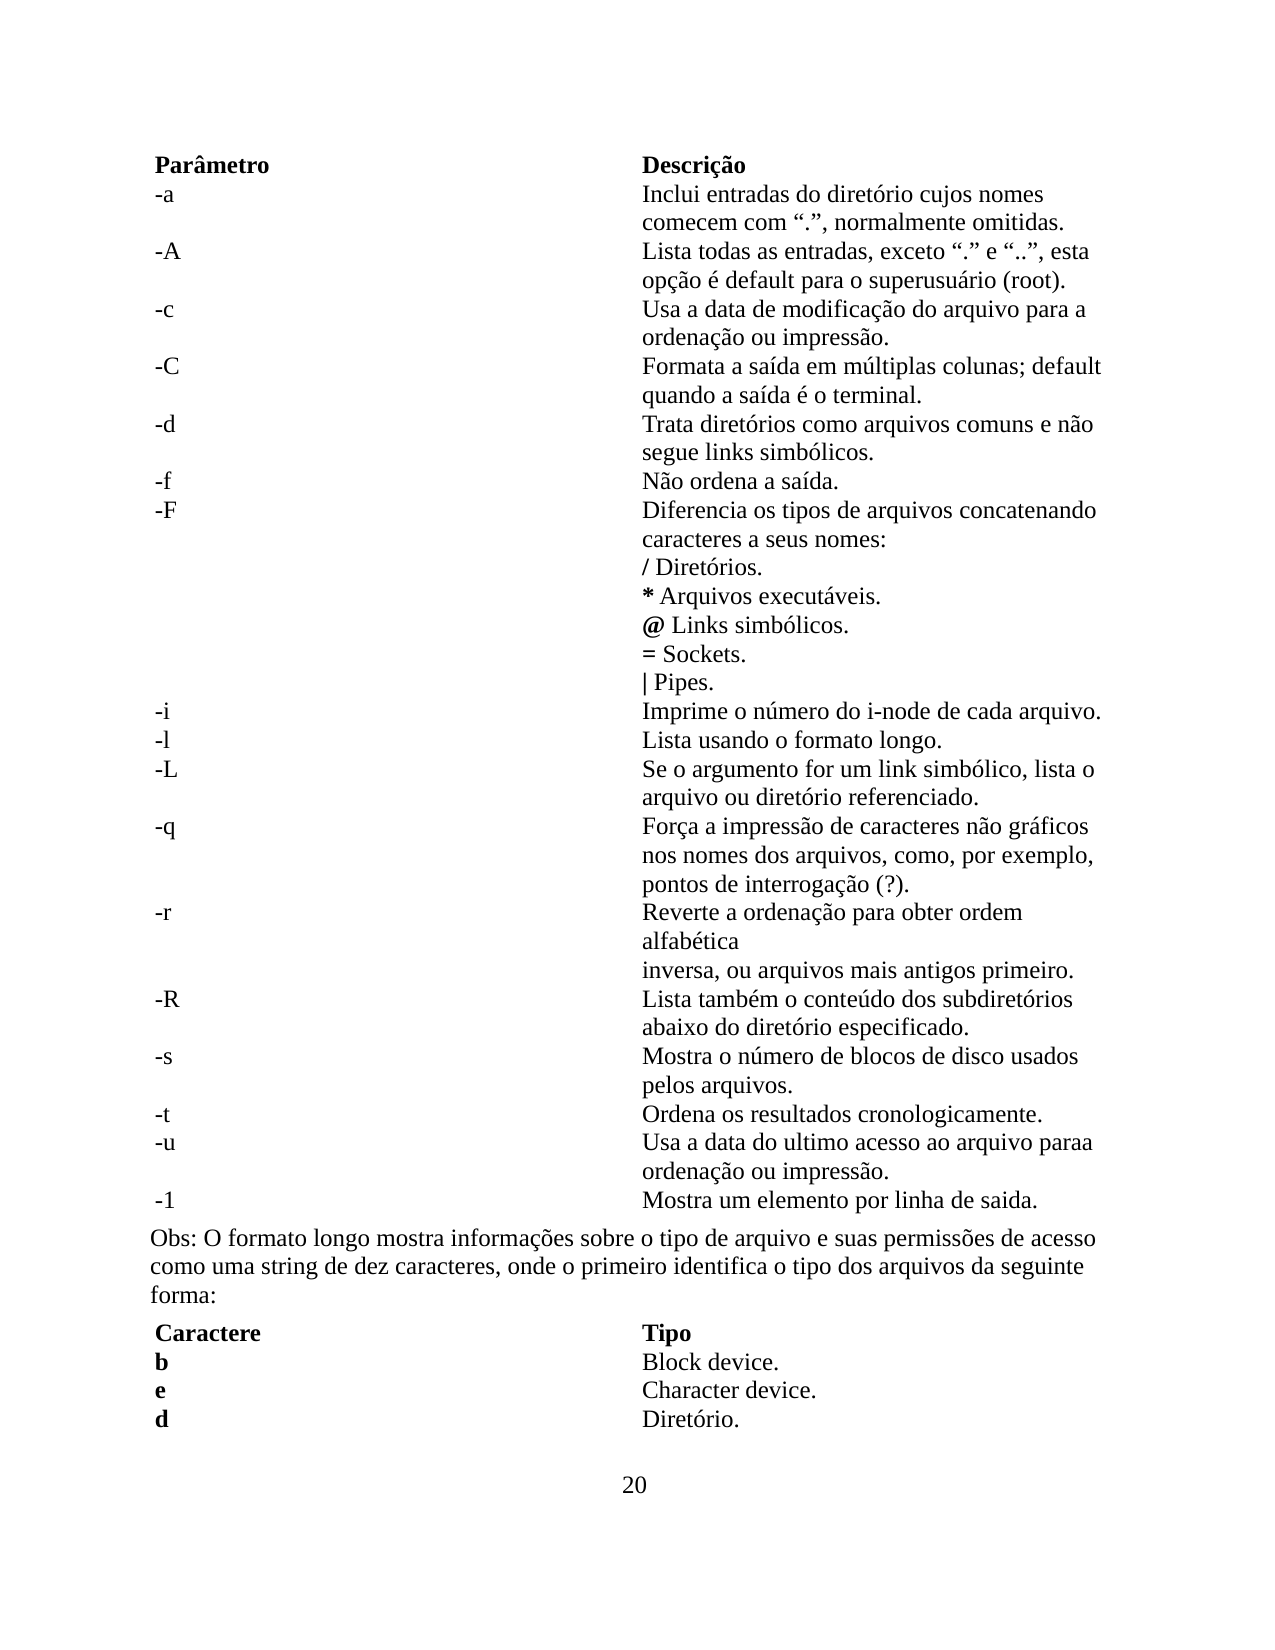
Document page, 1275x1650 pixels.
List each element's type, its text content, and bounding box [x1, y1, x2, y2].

table_cell -u [150, 1128, 637, 1156]
table_cell -c [150, 294, 637, 322]
table_cell -R [150, 984, 637, 1012]
table_cell ordenação ou impressão. [638, 323, 1125, 351]
table_cell pelos arquivos. [638, 1070, 1125, 1099]
table_cell Se o argumento for um link simbólico, lista o [638, 754, 1125, 782]
table_header Parâmetro [150, 150, 637, 179]
table_cell / Diretórios. [638, 553, 1125, 581]
table_cell -L [150, 754, 637, 782]
table_cell [150, 639, 637, 667]
table_cell pontos de interrogação (?). [638, 869, 1125, 897]
table_cell @ Links simbólicos. [638, 610, 1125, 639]
table_cell caracteres a seus nomes: [638, 524, 1125, 552]
table_cell -d [150, 409, 637, 437]
table_cell Mostra um elemento por linha de saida. [638, 1185, 1125, 1214]
table_cell * Arquivos executáveis. [638, 581, 1125, 610]
table_cell [150, 1013, 637, 1041]
table_cell Ordena os resultados cronologicamente. [638, 1099, 1125, 1127]
table_cell ordenação ou impressão. [638, 1156, 1125, 1185]
table_cell -f [150, 466, 637, 495]
table_cell -A [150, 236, 637, 265]
table_cell [150, 610, 637, 639]
table_cell segue links simbólicos. [638, 438, 1125, 466]
table_cell -q [150, 811, 637, 840]
table_cell -1 [150, 1185, 637, 1214]
table_cell -s [150, 1041, 637, 1070]
table_cell [150, 380, 637, 409]
table_cell [150, 1156, 637, 1185]
table_cell = Sockets. [638, 639, 1125, 667]
table_cell Força a impressão de caracteres não gráficos [638, 811, 1125, 840]
table_cell Character device. [638, 1375, 1125, 1404]
table_cell [150, 869, 637, 897]
table_cell [150, 581, 637, 610]
table_cell [150, 1070, 637, 1099]
table_cell opção é default para o superusuário (root). [638, 265, 1125, 294]
table_cell -a [150, 179, 637, 207]
table_cell Imprime o número do i-node de cada arquivo. [638, 696, 1125, 725]
table_cell -r [150, 898, 637, 955]
text Obs: O formato longo mostra informações sobre o tipo de arquivo e suas permissões de acesso como uma string de dez caracteres, onde o primeiro identifica o tipo dos arquivos da seguinte forma: [150, 1223, 1125, 1309]
table_header Caractere [150, 1318, 637, 1347]
table_cell Lista usando o formato longo. [638, 725, 1125, 754]
table_cell Reverte a ordenação para obter ordem alfabética [638, 898, 1125, 955]
table_cell Diretório. [638, 1404, 1125, 1433]
table_cell [150, 323, 637, 351]
table_cell -l [150, 725, 637, 754]
table_cell -t [150, 1099, 637, 1127]
table_cell -F [150, 495, 637, 524]
table_cell arquivo ou diretório referenciado. [638, 783, 1125, 811]
table_cell Não ordena a saída. [638, 466, 1125, 495]
table_cell d [150, 1404, 637, 1433]
table_cell [150, 208, 637, 236]
table_cell abaixo do diretório especificado. [638, 1013, 1125, 1041]
table_cell [150, 840, 637, 869]
table_cell [150, 524, 637, 552]
table_header Tipo [638, 1318, 1125, 1347]
table_cell -i [150, 696, 637, 725]
table_cell [150, 553, 637, 581]
table_cell Usa a data de modificação do arquivo para a [638, 294, 1125, 322]
table_cell b [150, 1347, 637, 1375]
table_cell -C [150, 351, 637, 380]
table_cell [150, 668, 637, 696]
table_cell Block device. [638, 1347, 1125, 1375]
table_cell [150, 955, 637, 984]
table_cell e [150, 1375, 637, 1404]
table_cell [150, 783, 637, 811]
table_header Descrição [638, 150, 1125, 179]
table_cell Mostra o número de blocos de disco usados [638, 1041, 1125, 1070]
table_cell nos nomes dos arquivos, como, por exemplo, [638, 840, 1125, 869]
table_cell comecem com “.”, normalmente omitidas. [638, 208, 1125, 236]
table_cell | Pipes. [638, 668, 1125, 696]
table_cell [150, 265, 637, 294]
table_cell [150, 438, 637, 466]
table_cell Lista todas as entradas, exceto “.” e “..”, esta [638, 236, 1125, 265]
table_cell Formata a saída em múltiplas colunas; default [638, 351, 1125, 380]
table_cell inversa, ou arquivos mais antigos primeiro. [638, 955, 1125, 984]
table_cell Lista também o conteúdo dos subdiretórios [638, 984, 1125, 1012]
table_cell Inclui entradas do diretório cujos nomes [638, 179, 1125, 207]
table_cell Diferencia os tipos de arquivos concatenando [638, 495, 1125, 524]
table_cell Trata diretórios como arquivos comuns e não [638, 409, 1125, 437]
table_cell quando a saída é o terminal. [638, 380, 1125, 409]
table_cell Usa a data do ultimo acesso ao arquivo paraa [638, 1128, 1125, 1156]
